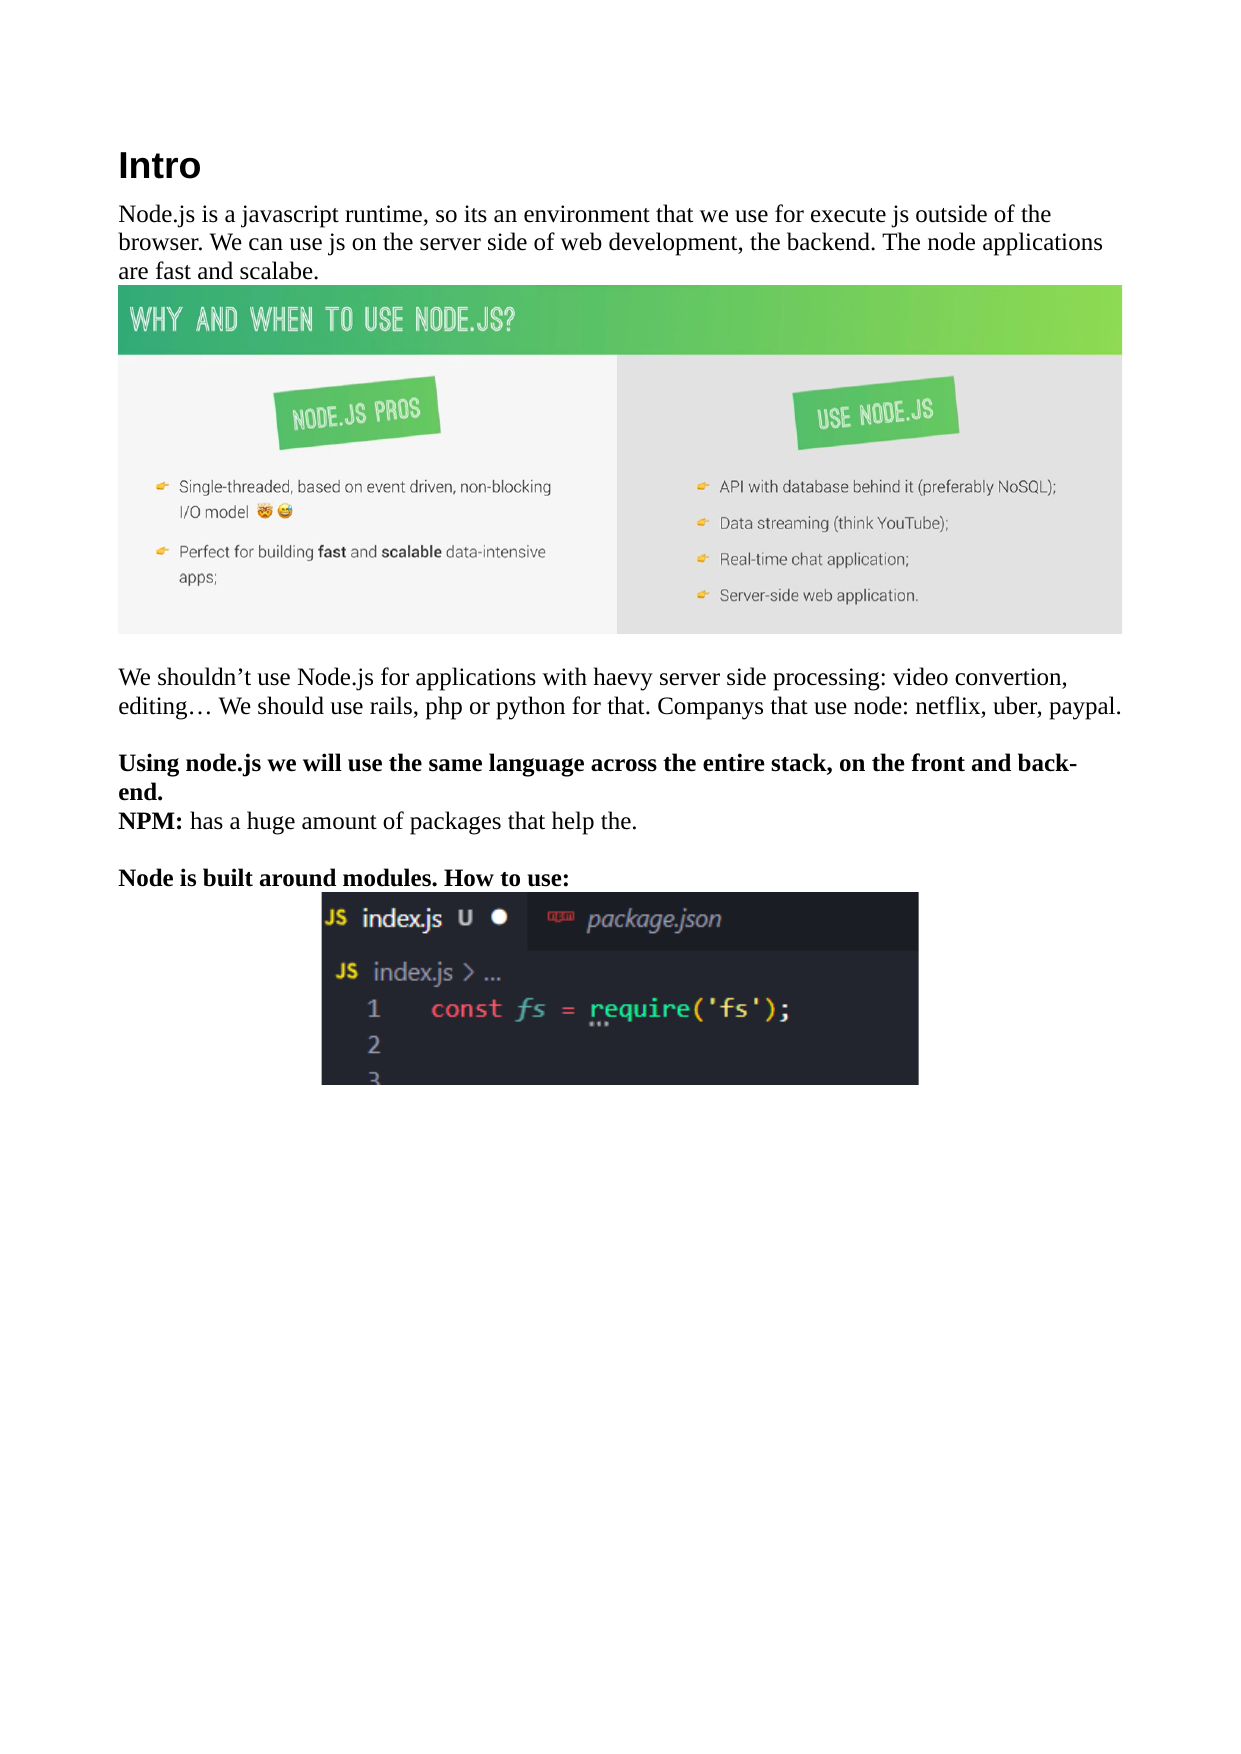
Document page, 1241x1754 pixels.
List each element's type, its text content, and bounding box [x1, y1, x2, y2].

picture [118, 285, 1123, 634]
picture [321, 892, 919, 1085]
text Using node.js we will use the same language across the entire stack, on the front and back-end. [118, 748, 1122, 806]
text We shouldn’t use Node.js for applications with haevy server side processing: video convertion, editing… We should use rails, php or python for that. Companys that use node: netflix, uber, paypal. [118, 662, 1122, 719]
text Node is built around modules. How to use: [118, 863, 1122, 892]
text NPM: has a huge amount of packages that help the. [118, 806, 1122, 834]
text Node.js is a javascript runtime, so its an environment that we use for execute js outside of the browser. We can use js on the server side of web development, the backend. The node applications are fast and scalabe. [118, 199, 1122, 285]
subtitle Intro [118, 143, 1122, 186]
